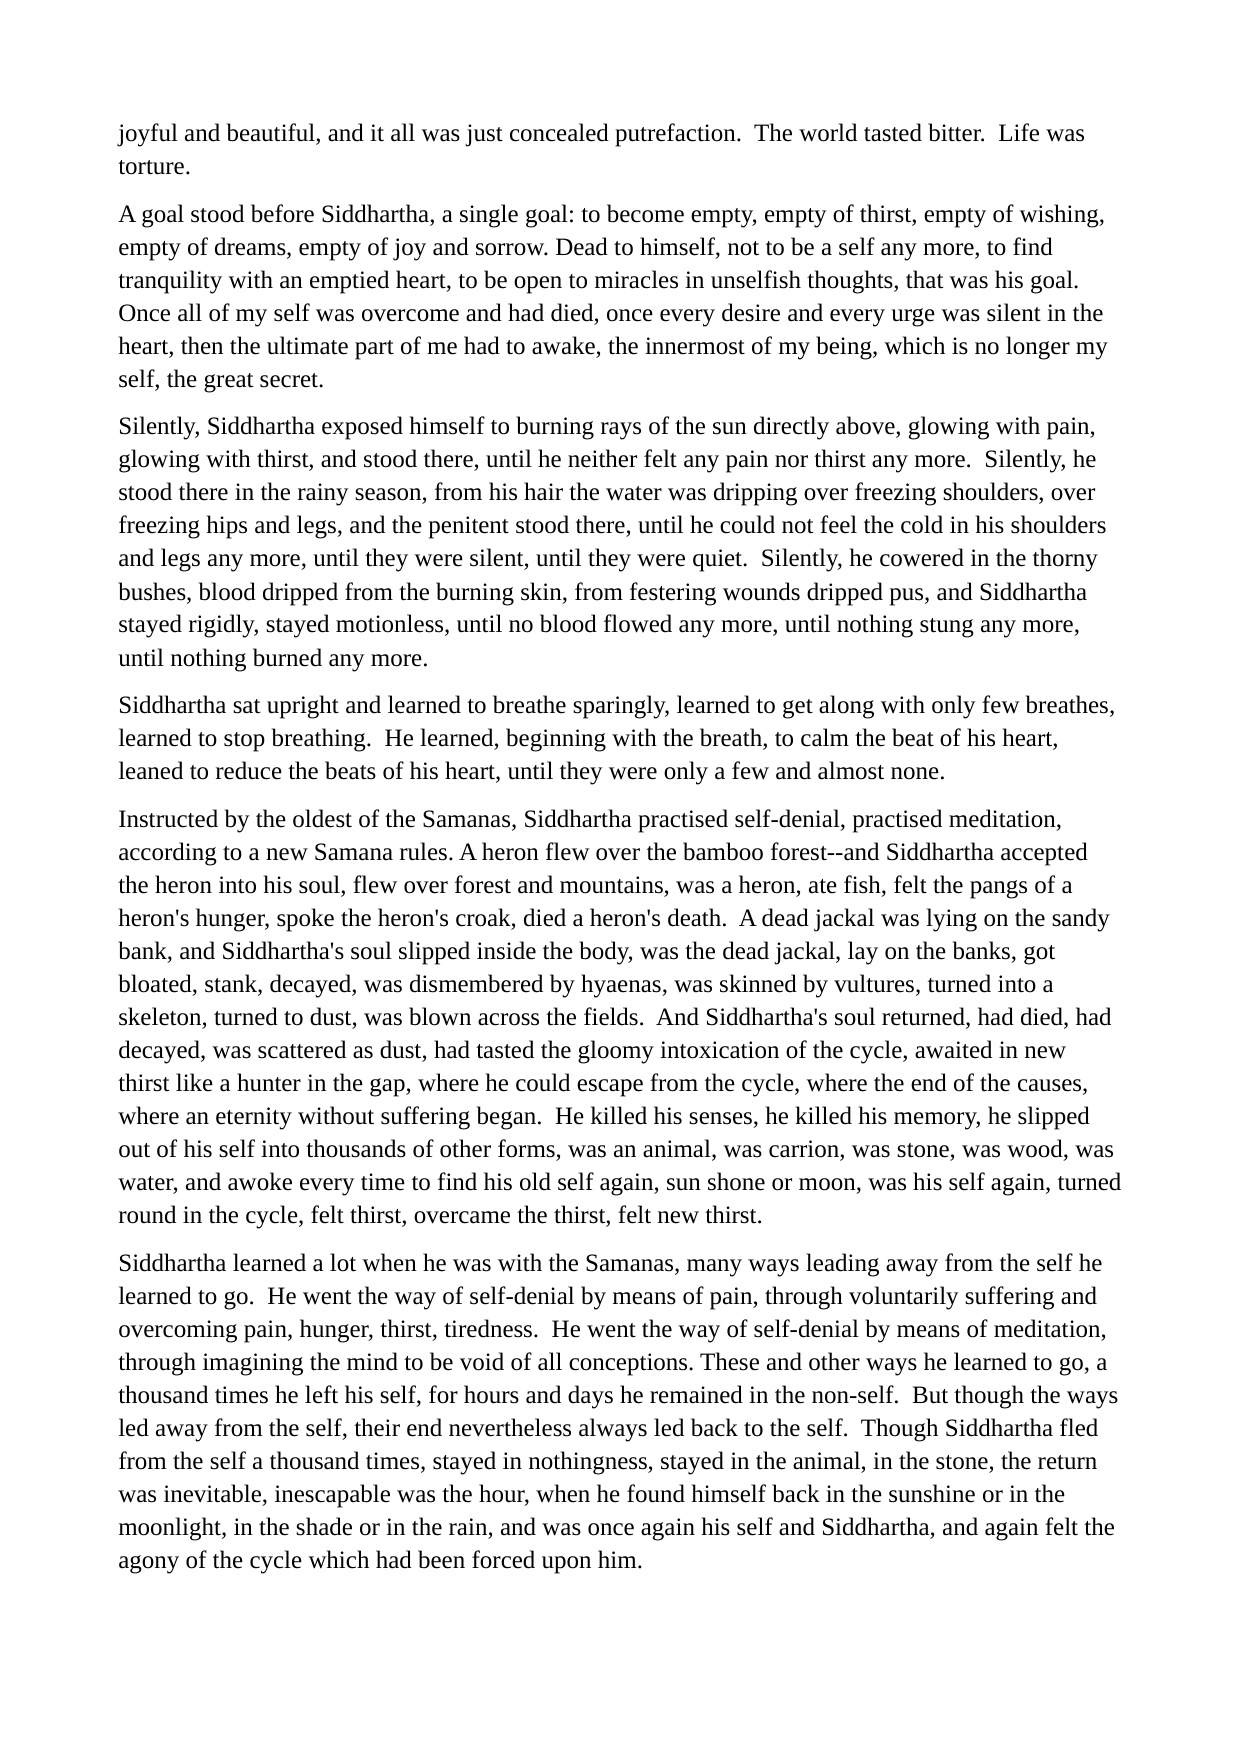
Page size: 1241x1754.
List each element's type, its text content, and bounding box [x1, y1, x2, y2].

text Siddhartha learned a lot when he was with the Samanas, many ways leading away from the self he learned to go. He went the way of self-denial by means of pain, through voluntarily suffering and overcoming pain, hunger, thirst, tiredness. He went the way of self-denial by means of meditation, through imagining the mind to be void of all conceptions. These and other ways he learned to go, a thousand times he left his self, for hours and days he remained in the non-self. But though the ways led away from the self, their end nevertheless always led back to the self. Though Siddhartha fled from the self a thousand times, stayed in nothingness, stayed in the animal, in the stone, the return was inevitable, inescapable was the hour, when he found himself back in the sunshine or in the moonlight, in the shade or in the rain, and was once again his self and Siddhartha, and again felt the agony of the cycle which had been forced upon him. [118, 1248, 1122, 1574]
text Silently, Siddhartha exposed himself to burning rays of the sun directly above, glowing with pain, glowing with thirst, and stood there, until he neither felt any pain nor thirst any more. Silently, he stood there in the rainy season, from his hair the water was dripping over freezing shoulders, over freezing hips and legs, and the penitent stood there, until he could not feel the cold in his shoulders and legs any more, until they were silent, until they were quiet. Silently, he cowered in the thorny bushes, blood dripped from the burning skin, from festering wounds dripped pus, and Siddhartha stayed rigidly, stayed motionless, until no blood flowed any more, until nothing stung any more, until nothing burned any more. [118, 411, 1122, 671]
text Siddhartha sat upright and learned to breathe sparingly, learned to get along with only few breathes, learned to stop breathing. He learned, beginning with the breath, to calm the beat of his heart, leaned to reduce the beats of his heart, until they were only a few and almost none. [118, 690, 1122, 785]
text joyful and beautiful, and it all was just concealed putrefaction. The world tasted bitter. Life was torture. [118, 118, 1122, 180]
text Instructed by the oldest of the Samanas, Siddhartha practised self-denial, practised meditation, according to a new Samana rules. A heron flew over the bamboo forest--and Siddhartha accepted the heron into his soul, flew over forest and mountains, was a heron, ate fish, felt the pangs of a heron's hunger, spoke the heron's croak, died a heron's death. A dead jackal was lying on the sandy bank, and Siddhartha's soul slipped inside the body, was the dead jackal, lay on the banks, got bloated, stank, decayed, was dismembered by hyaenas, was skinned by vultures, turned into a skeleton, turned to dust, was blown across the fields. And Siddhartha's soul returned, had died, had decayed, was scattered as dust, had tasted the gloomy intoxication of the cycle, awaited in new thirst like a hunter in the gap, where he could escape from the cycle, where the end of the causes, where an eternity without suffering began. He killed his senses, he killed his memory, he slipped out of his self into thousands of other forms, was an animal, was carrion, was stone, was wood, was water, and awoke every time to find his old self again, sun shone or moon, was his self again, turned round in the cycle, felt thirst, overcame the thirst, felt new thirst. [118, 804, 1122, 1229]
text A goal stood before Siddhartha, a single goal: to become empty, empty of thirst, empty of wishing, empty of dreams, empty of joy and sorrow. Dead to himself, not to be a self any more, to find tranquility with an emptied heart, to be open to miracles in unselfish thoughts, that was his goal. Once all of my self was overcome and had died, once every desire and every urge was silent in the heart, then the ultimate part of me had to awake, the innermost of my being, which is no longer my self, the great secret. [118, 199, 1122, 393]
